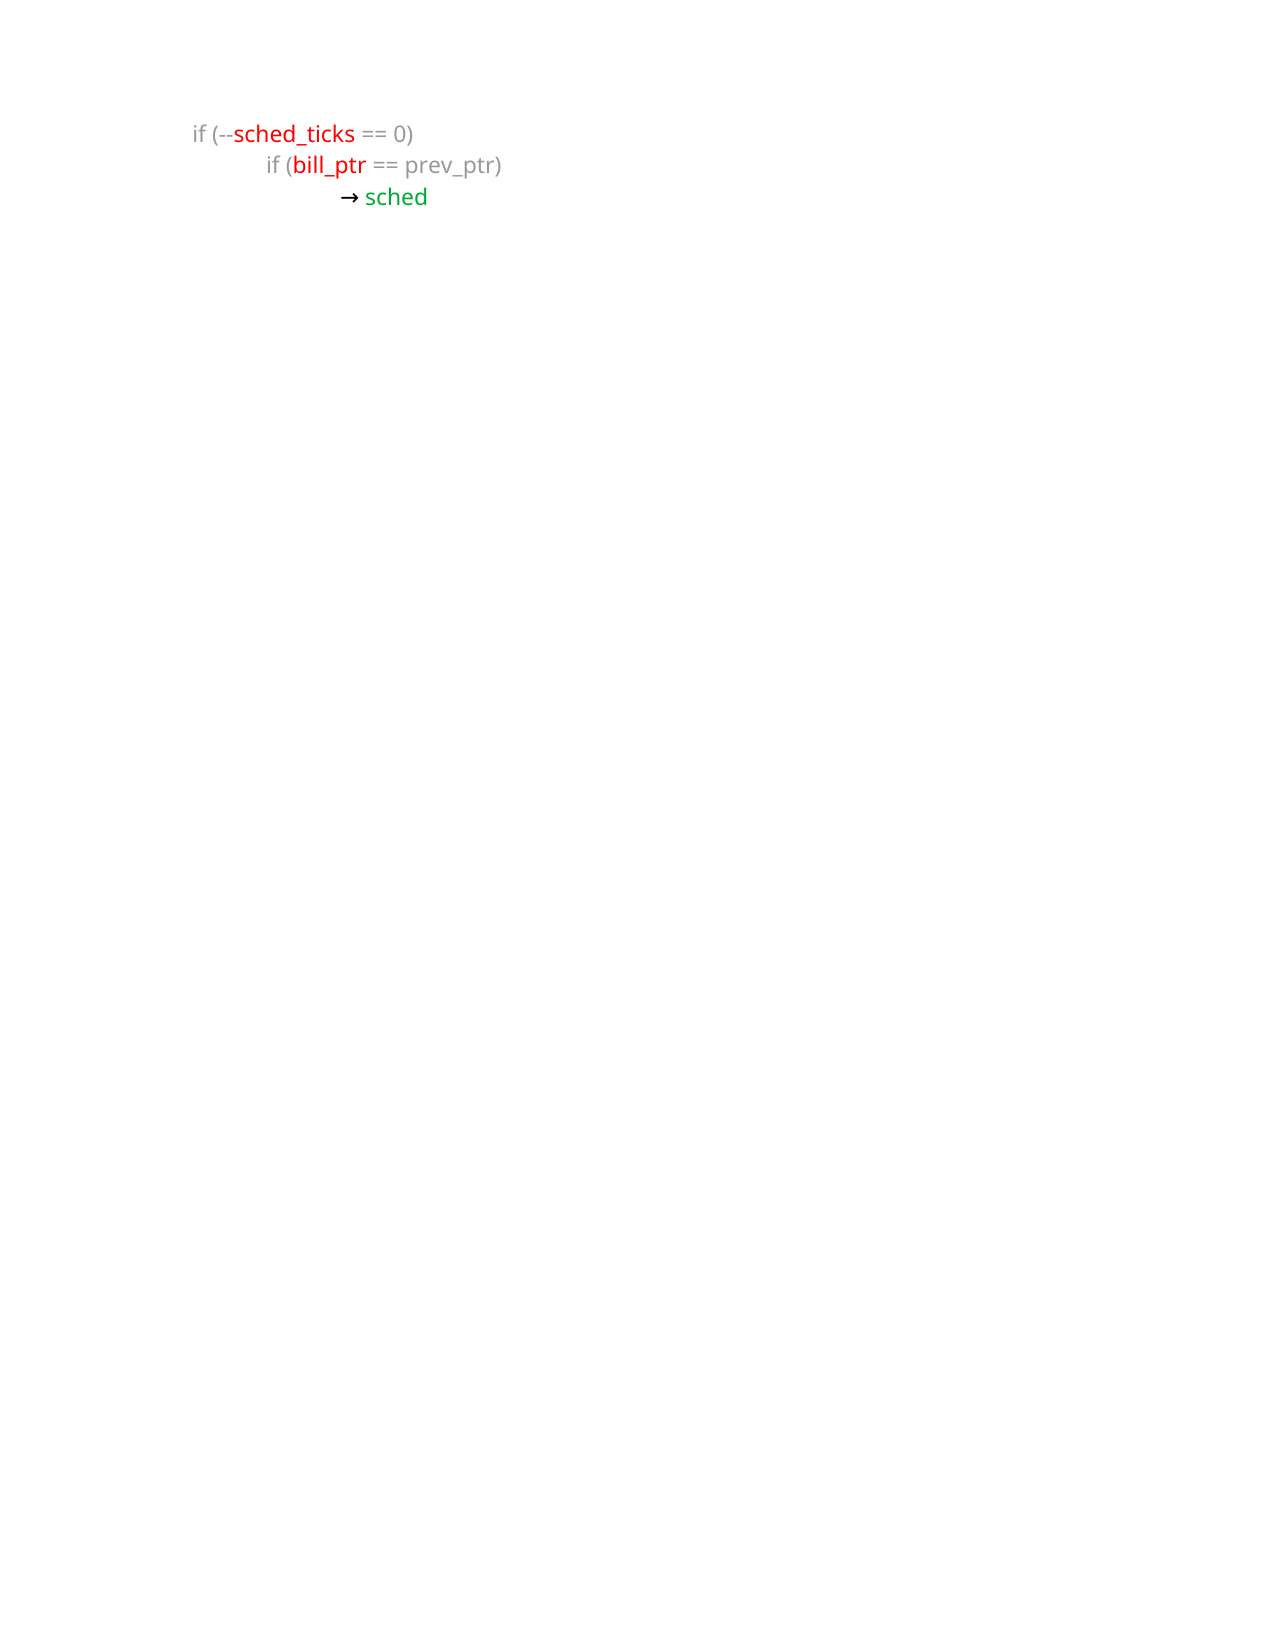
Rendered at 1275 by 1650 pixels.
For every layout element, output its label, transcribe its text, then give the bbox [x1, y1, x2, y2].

text if (--sched_ticks == 0) [118, 118, 1157, 149]
text → sched [118, 181, 1157, 212]
text if (bill_ptr == prev_ptr) [118, 149, 1157, 181]
